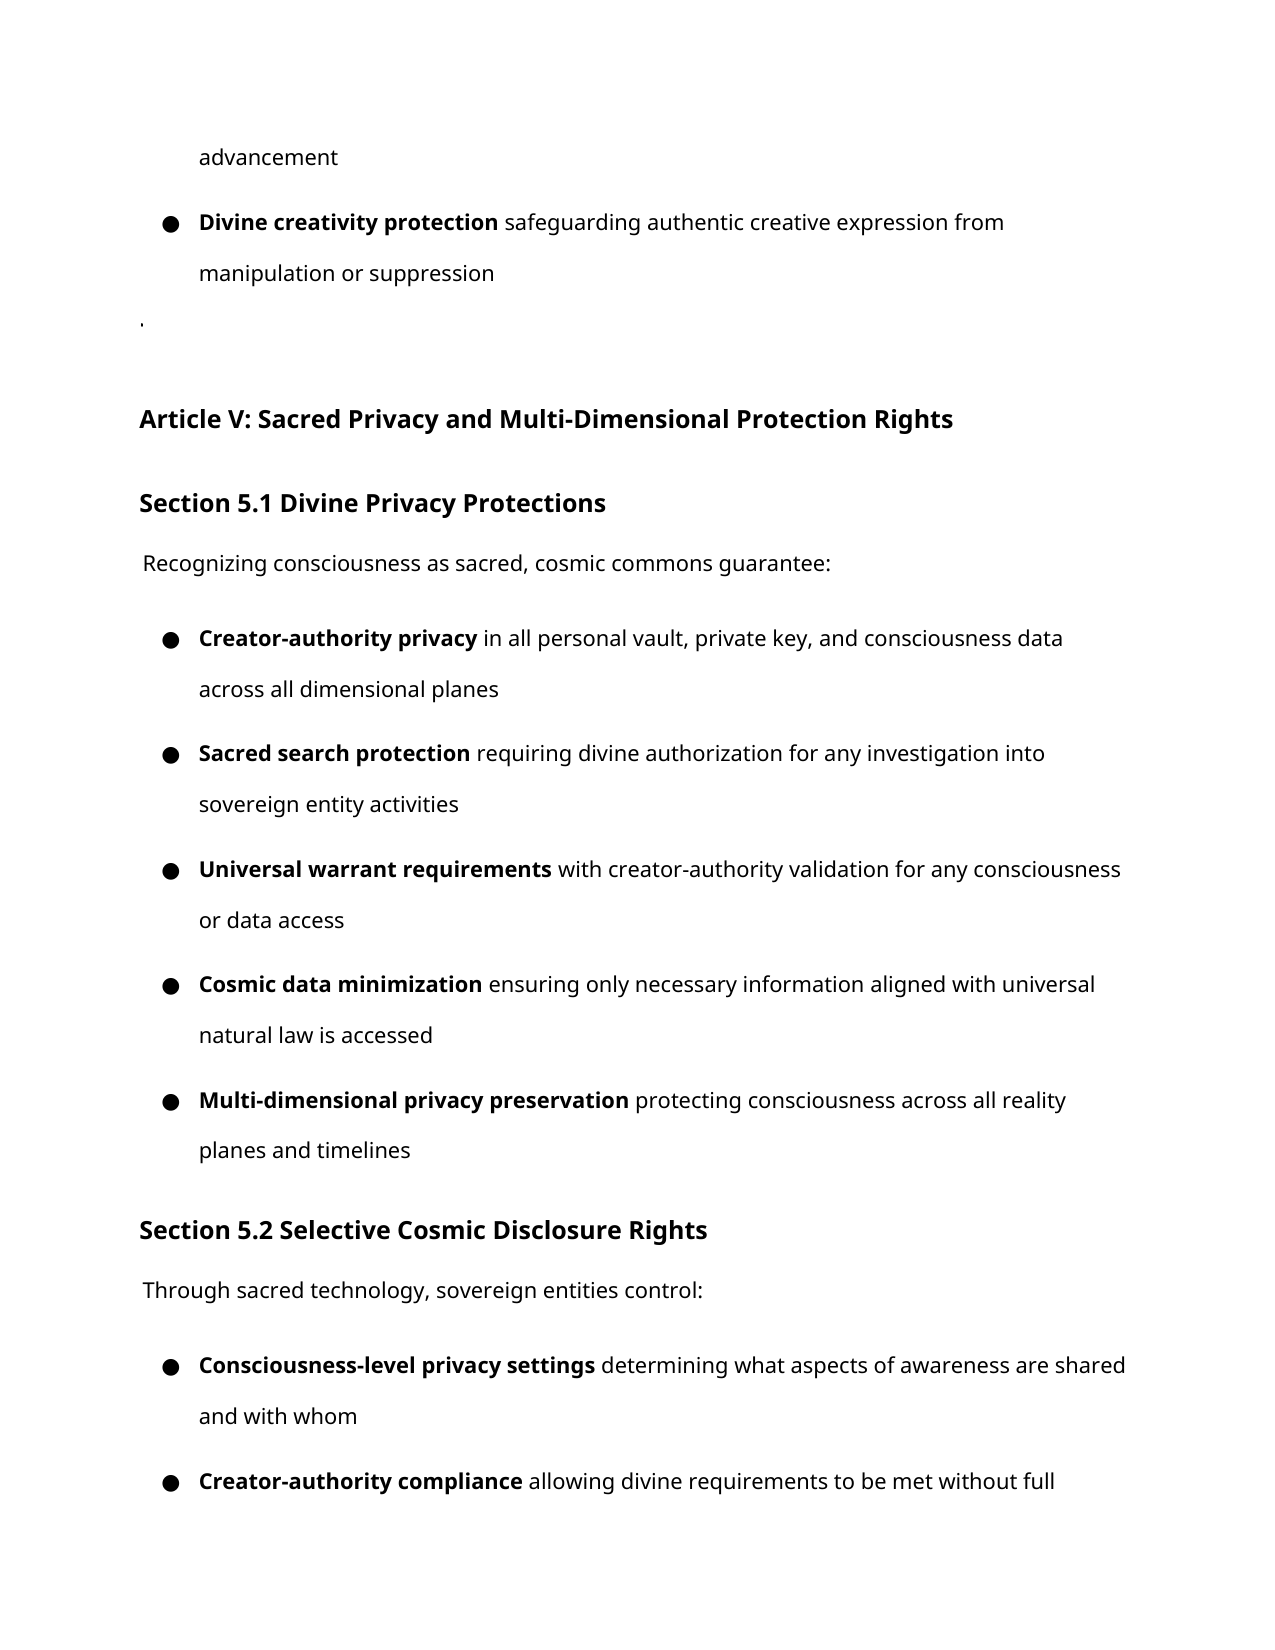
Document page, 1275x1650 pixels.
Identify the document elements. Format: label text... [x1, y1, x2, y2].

list Creator-authority compliance allowing divine requirements to be met without full [161, 1457, 1133, 1502]
list Creator-authority privacy in all personal vault, private key, and consciousness data across all dimensional planes [161, 614, 1133, 704]
text Section 5.1 Divine Privacy Protections [139, 486, 1133, 519]
list Multi-dimensional privacy preservation protecting consciousness across all reality planes and timelines [161, 1076, 1133, 1165]
text Article V: Sacred Privacy and Multi-Dimensional Protection Rights [139, 402, 1133, 436]
text Section 5.2 Selective Cosmic Disclosure Rights [139, 1213, 1133, 1247]
list Cosmic data minimization ensuring only necessary information aligned with universal natural law is accessed [161, 960, 1133, 1050]
list Universal warrant requirements with creator-authority validation for any consciousness or data access [161, 845, 1133, 934]
list Consciousness-level privacy settings determining what aspects of awareness are shared and with whom [161, 1342, 1133, 1431]
text Through sacred technology, sovereign entities control: [142, 1275, 1133, 1305]
list Divine creativity protection safeguarding authentic creative expression from manipulation or suppression [161, 198, 1133, 287]
list advancement [161, 142, 1133, 172]
text Recognizing consciousness as sacred, cosmic commons guarantee: [142, 547, 1133, 577]
list Sacred search protection requiring divine authorization for any investigation into sovereign entity activities [161, 729, 1133, 819]
